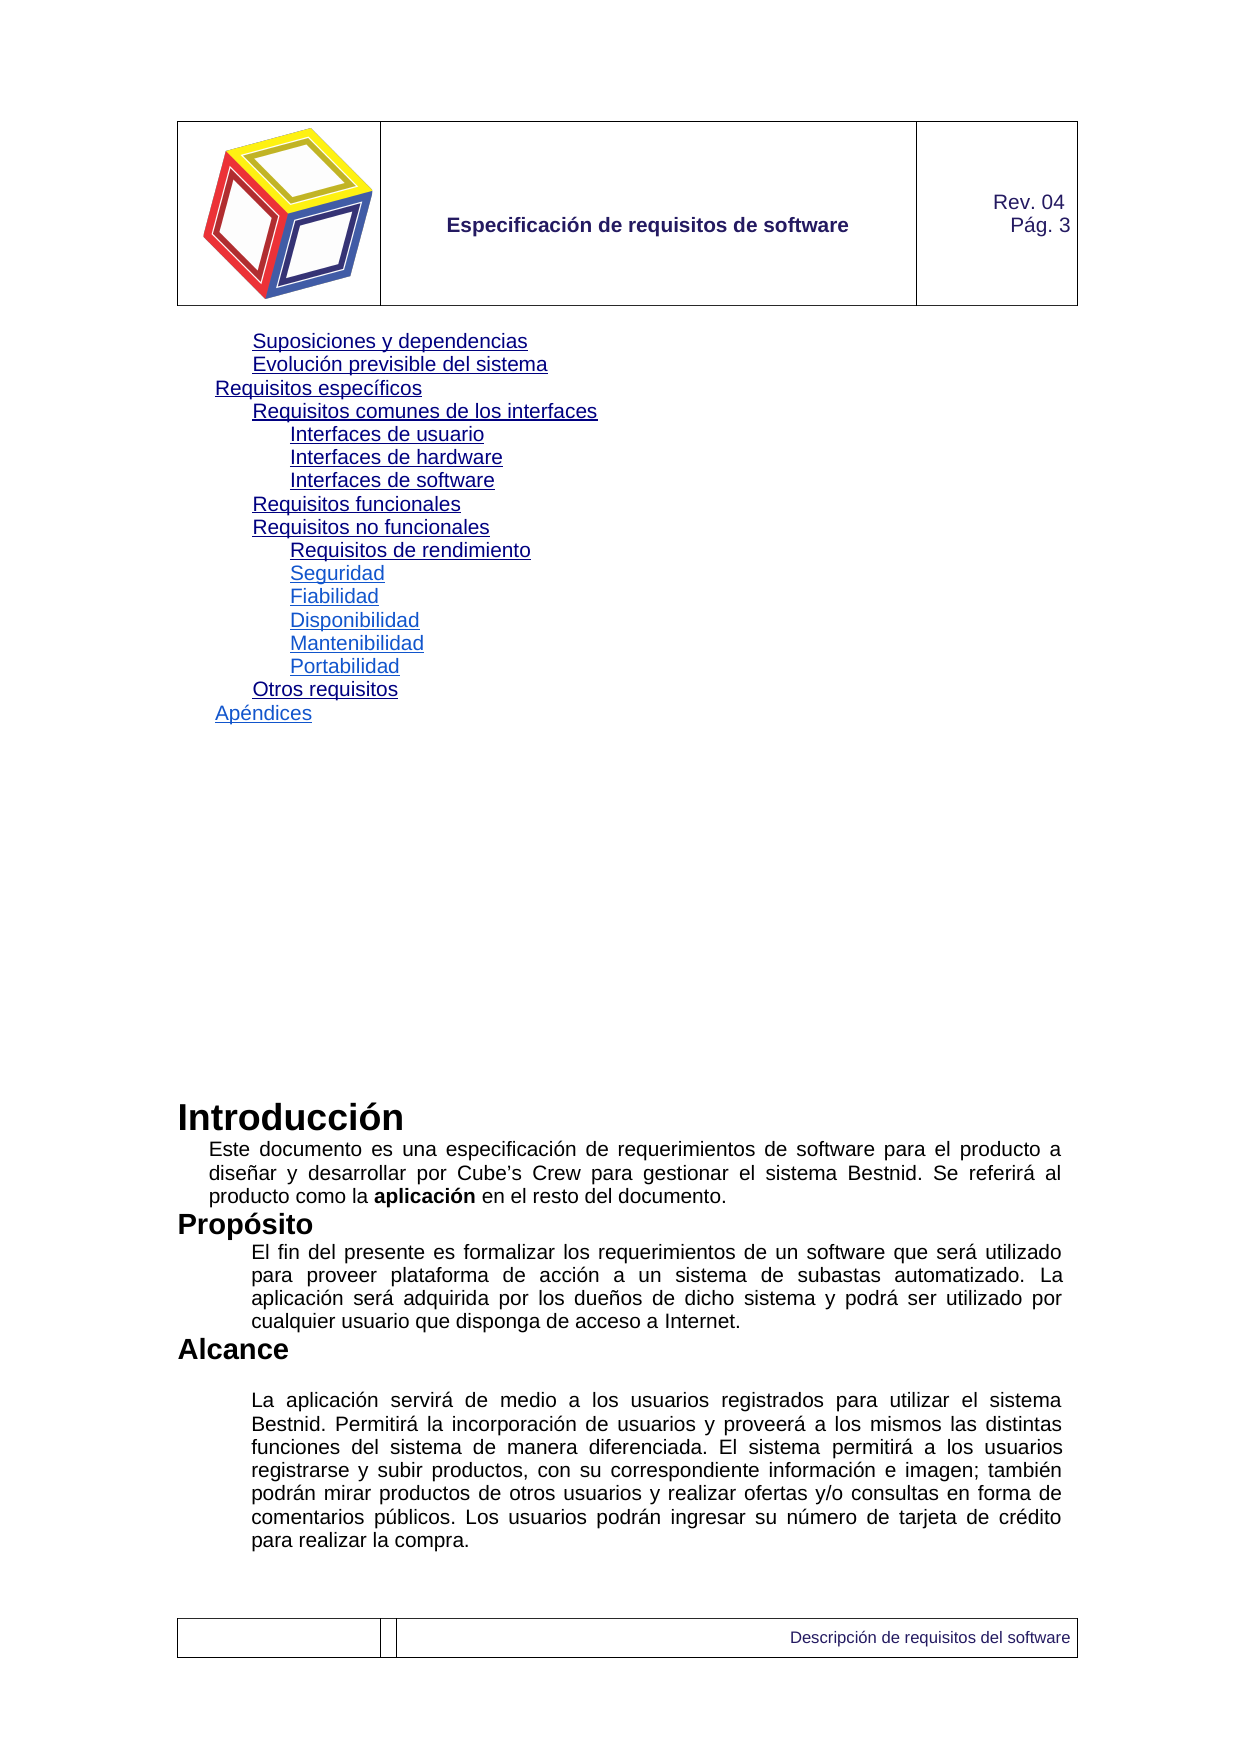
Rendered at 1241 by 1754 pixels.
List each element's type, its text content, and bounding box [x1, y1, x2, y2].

text Interfaces de software [290, 469, 1063, 492]
text Mantenibilidad [290, 632, 1063, 655]
text Suposiciones y dependencias [252, 329, 1063, 353]
text Disponibilidad [290, 608, 1063, 632]
text Interfaces de hardware [290, 446, 1063, 469]
subtitle Introducción [177, 1096, 1063, 1138]
text Requisitos no funcionales [252, 515, 1063, 539]
text Requisitos funcionales [252, 492, 1063, 515]
text Requisitos específicos [215, 376, 1063, 399]
text Interfaces de usuario [290, 422, 1063, 446]
subtitle Alcance [177, 1333, 1063, 1366]
text Portabilidad [290, 655, 1063, 678]
text Apéndices [215, 701, 1063, 724]
text Otros requisitos [252, 678, 1063, 701]
text Requisitos comunes de los interfaces [252, 399, 1063, 422]
text Evolución previsible del sistema [252, 353, 1063, 376]
text Este documento es una especificación de requerimientos de software para el producto a diseñar y desarrollar por Cube’s Crew para gestionar el sistema Bestnid. Se referirá al producto como la aplicación en el resto del documento. [208, 1138, 1063, 1208]
text La aplicación servirá de medio a los usuarios registrados para utilizar el sistema Bestnid. Permitirá la incorporación de usuarios y proveerá a los mismos las distintas funciones del sistema de manera diferenciada. El sistema permitirá a los usuarios registrarse y subir productos, con su correspondiente información e imagen; también podrán mirar productos de otros usuarios y realizar ofertas y/o consultas en forma de comentarios públicos. Los usuarios podrán ingresar su número de tarjeta de crédito para realizar la compra. [251, 1389, 1063, 1552]
text Seguridad [290, 562, 1063, 585]
text Requisitos de rendimiento [290, 539, 1063, 562]
text El fin del presente es formalizar los requerimientos de un software que será utilizado para proveer plataforma de acción a un sistema de subastas automatizado. La aplicación será adquirida por los dueños de dicho sistema y podrá ser utilizado por cualquier usuario que disponga de acceso a Internet. [251, 1240, 1063, 1333]
subtitle Propósito [177, 1208, 1063, 1240]
picture [203, 128, 373, 299]
text Fiabilidad [290, 585, 1063, 608]
